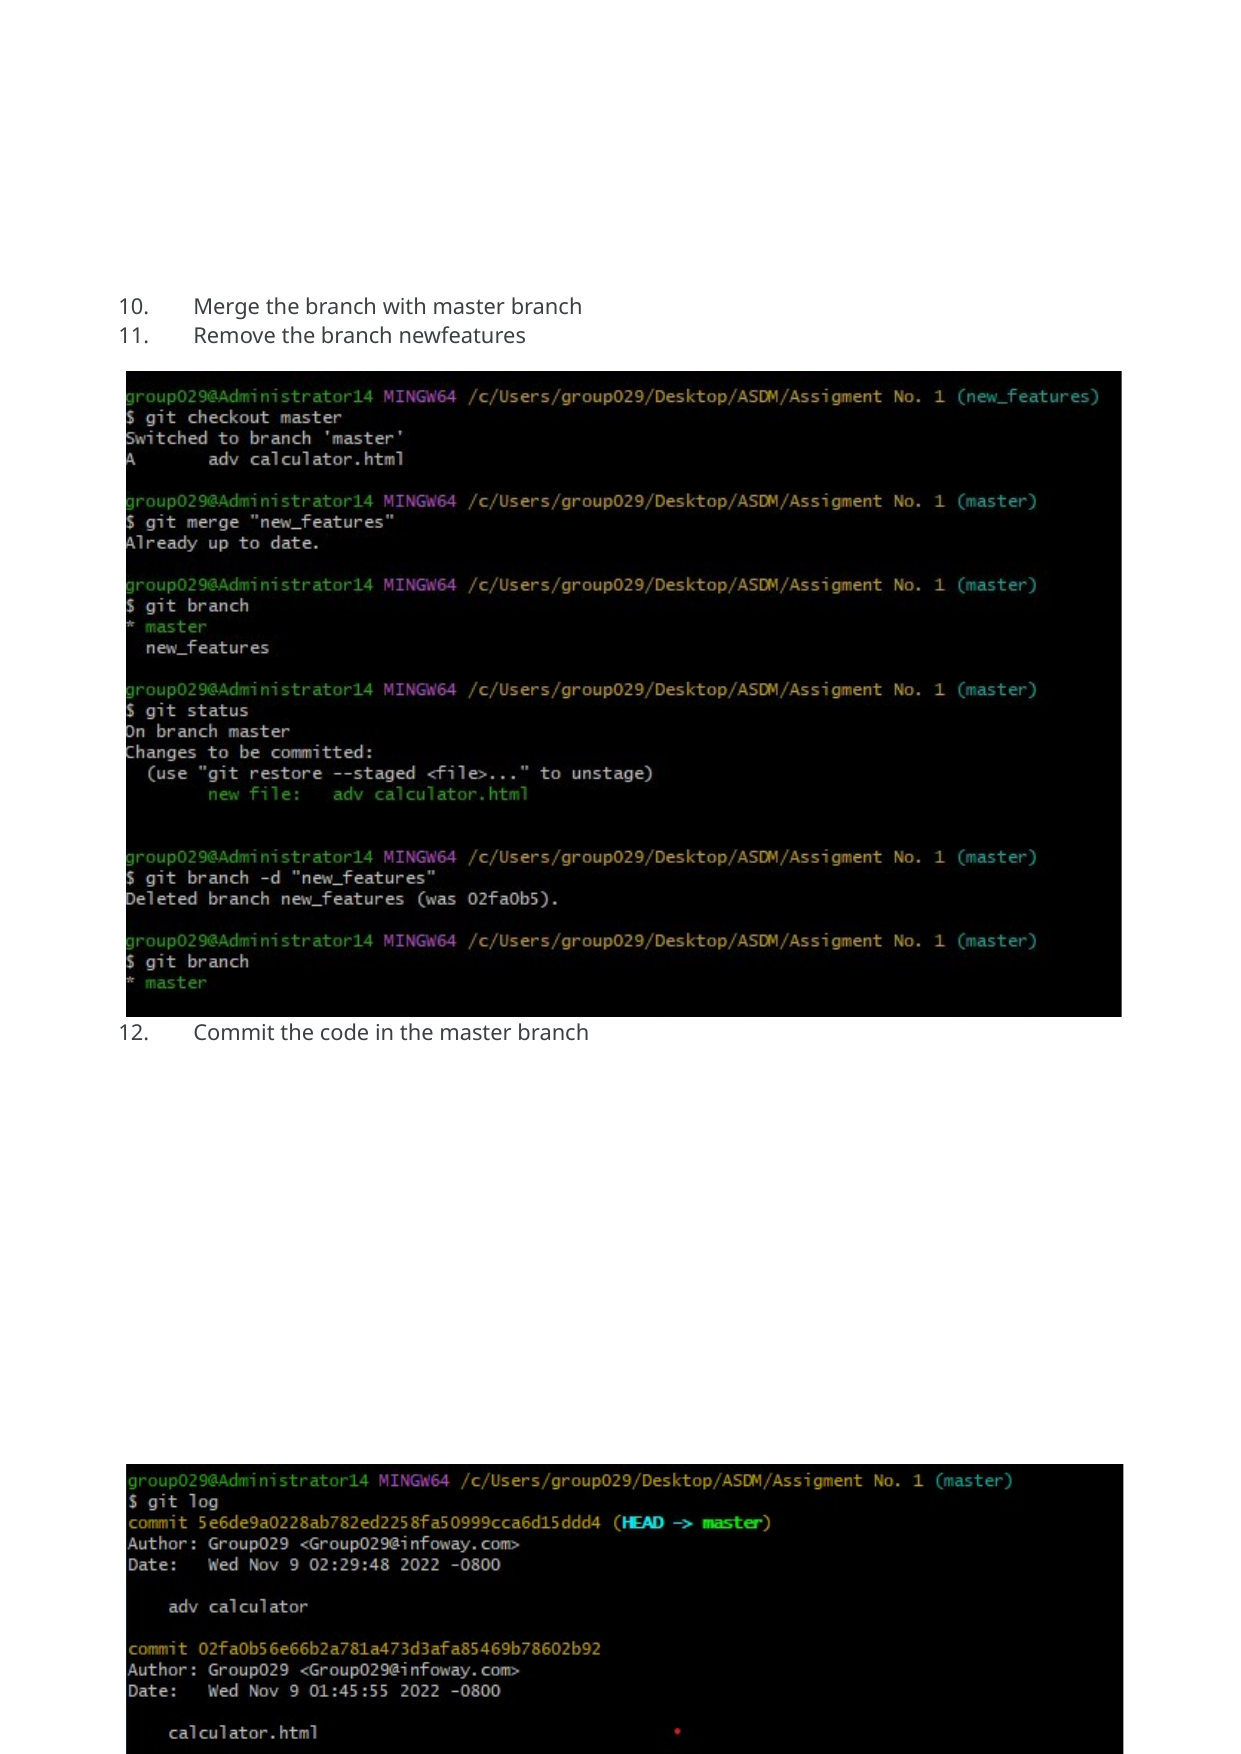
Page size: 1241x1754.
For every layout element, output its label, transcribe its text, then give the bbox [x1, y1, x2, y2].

list Merge the branch with master branch 11. Remove the branch newfeatures 12. Commit the code in the master branch [118, 291, 1122, 1047]
picture [126, 371, 1122, 1017]
picture [126, 1464, 1124, 1754]
